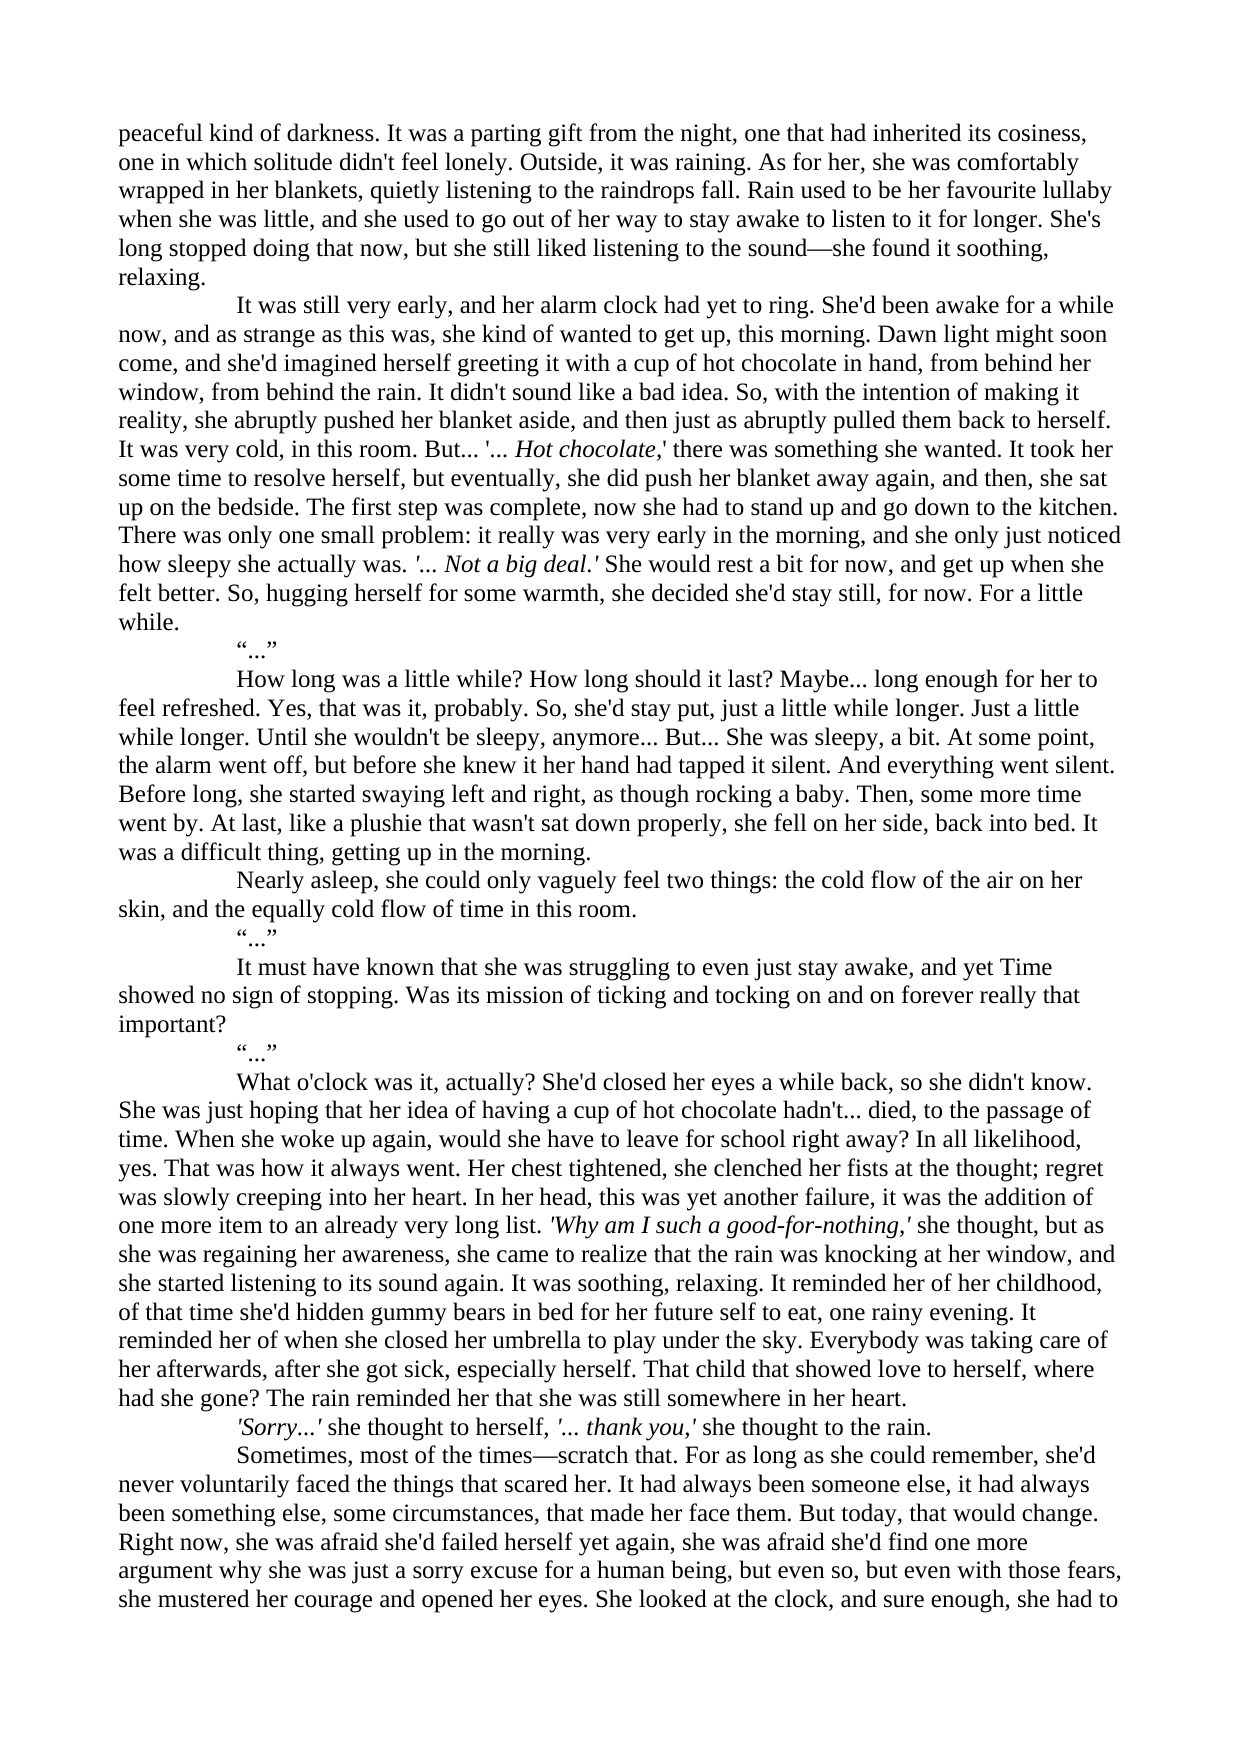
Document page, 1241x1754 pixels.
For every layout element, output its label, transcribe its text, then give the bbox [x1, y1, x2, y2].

text It was still very early, and her alarm clock had yet to ring. She'd been awake for a while now, and as strange as this was, she kind of wanted to get up, this morning. Dawn light might soon come, and she'd imagined herself greeting it with a cup of hot chocolate in hand, from behind her window, from behind the rain. It didn't sound like a bad idea. So, with the intention of making it reality, she abruptly pushed her blanket aside, and then just as abruptly pulled them back to herself. It was very cold, in this room. But... '... Hot chocolate,' there was something she wanted. It took her some time to resolve herself, but eventually, she did push her blanket away again, and then, she sat up on the bedside. The first step was complete, now she had to stand up and go down to the kitchen. There was only one small problem: it really was very early in the morning, and she only just noticed how sleepy she actually was. '... Not a big deal.' She would rest a bit for now, and get up when she felt better. So, hugging herself for some warmth, she decided she'd stay still, for now. For a little while. [118, 291, 1122, 636]
text Nearly asleep, she could only vaguely feel two things: the cold flow of the air on her skin, and the equally cold flow of time in this room. [118, 866, 1122, 923]
text It must have known that she was struggling to even just stay awake, and yet Time showed no sign of stopping. Was its mission of ticking and tocking on and on forever really that important? [118, 952, 1122, 1038]
text What o'clock was it, actually? She'd closed her eyes a while back, so she didn't know. She was just hoping that her idea of having a cup of hot chocolate hadn't... died, to the passage of time. When she woke up again, would she have to leave for school right away? In all likelihood, yes. That was how it always went. Her chest tightened, she clenched her fists at the thought; regret was slowly creeping into her heart. In her head, this was yet another failure, it was the addition of one more item to an already very long list. 'Why am I such a good-for-nothing,' she thought, but as she was regaining her awareness, she came to realize that the rain was knocking at her window, and she started listening to its sound again. It was soothing, relaxing. It reminded her of her childhood, of that time she'd hidden gummy bears in bed for her future self to eat, one rainy evening. It reminded her of when she closed her umbrella to play under the sky. Everybody was taking care of her afterwards, after she got sick, especially herself. That child that showed love to herself, where had she gone? The rain reminded her that she was still somewhere in her heart. [118, 1067, 1122, 1412]
text 'Sorry...' she thought to herself, '... thank you,' she thought to the rain. [118, 1412, 1122, 1441]
text How long was a little while? How long should it last? Maybe... long enough for her to feel refreshed. Yes, that was it, probably. So, she'd stay put, just a little while longer. Just a little while longer. Until she wouldn't be sleepy, anymore... But... She was sleepy, a bit. At some point, the alarm went off, but before she knew it her hand had tapped it silent. And everything went silent. Before long, she started swaying left and right, as though rocking a baby. Then, some more time went by. At last, like a plushie that wasn't sat down properly, she fell on her side, back into bed. It was a difficult thing, getting up in the morning. [118, 664, 1122, 866]
text peaceful kind of darkness. It was a parting gift from the night, one that had inherited its cosiness, one in which solitude didn't feel lonely. Outside, it was raining. As for her, she was comfortably wrapped in her blankets, quietly listening to the raindrops fall. Rain used to be her favourite lullaby when she was little, and she used to go out of her way to stay awake to listen to it for longer. She's long stopped doing that now, but she still liked listening to the sound—she found it soothing, relaxing. [118, 118, 1122, 291]
text “...” [118, 1038, 1122, 1067]
text Sometimes, most of the times—scratch that. For as long as she could remember, she'd never voluntarily faced the things that scared her. It had always been someone else, it had always been something else, some circumstances, that made her face them. But today, that would change. Right now, she was afraid she'd failed herself yet again, she was afraid she'd find one more argument why she was just a sorry excuse for a human being, but even so, but even with those fears, she mustered her courage and opened her eyes. She looked at the clock, and sure enough, she had to [118, 1441, 1122, 1613]
text “...” [118, 923, 1122, 952]
text “...” [118, 636, 1122, 664]
